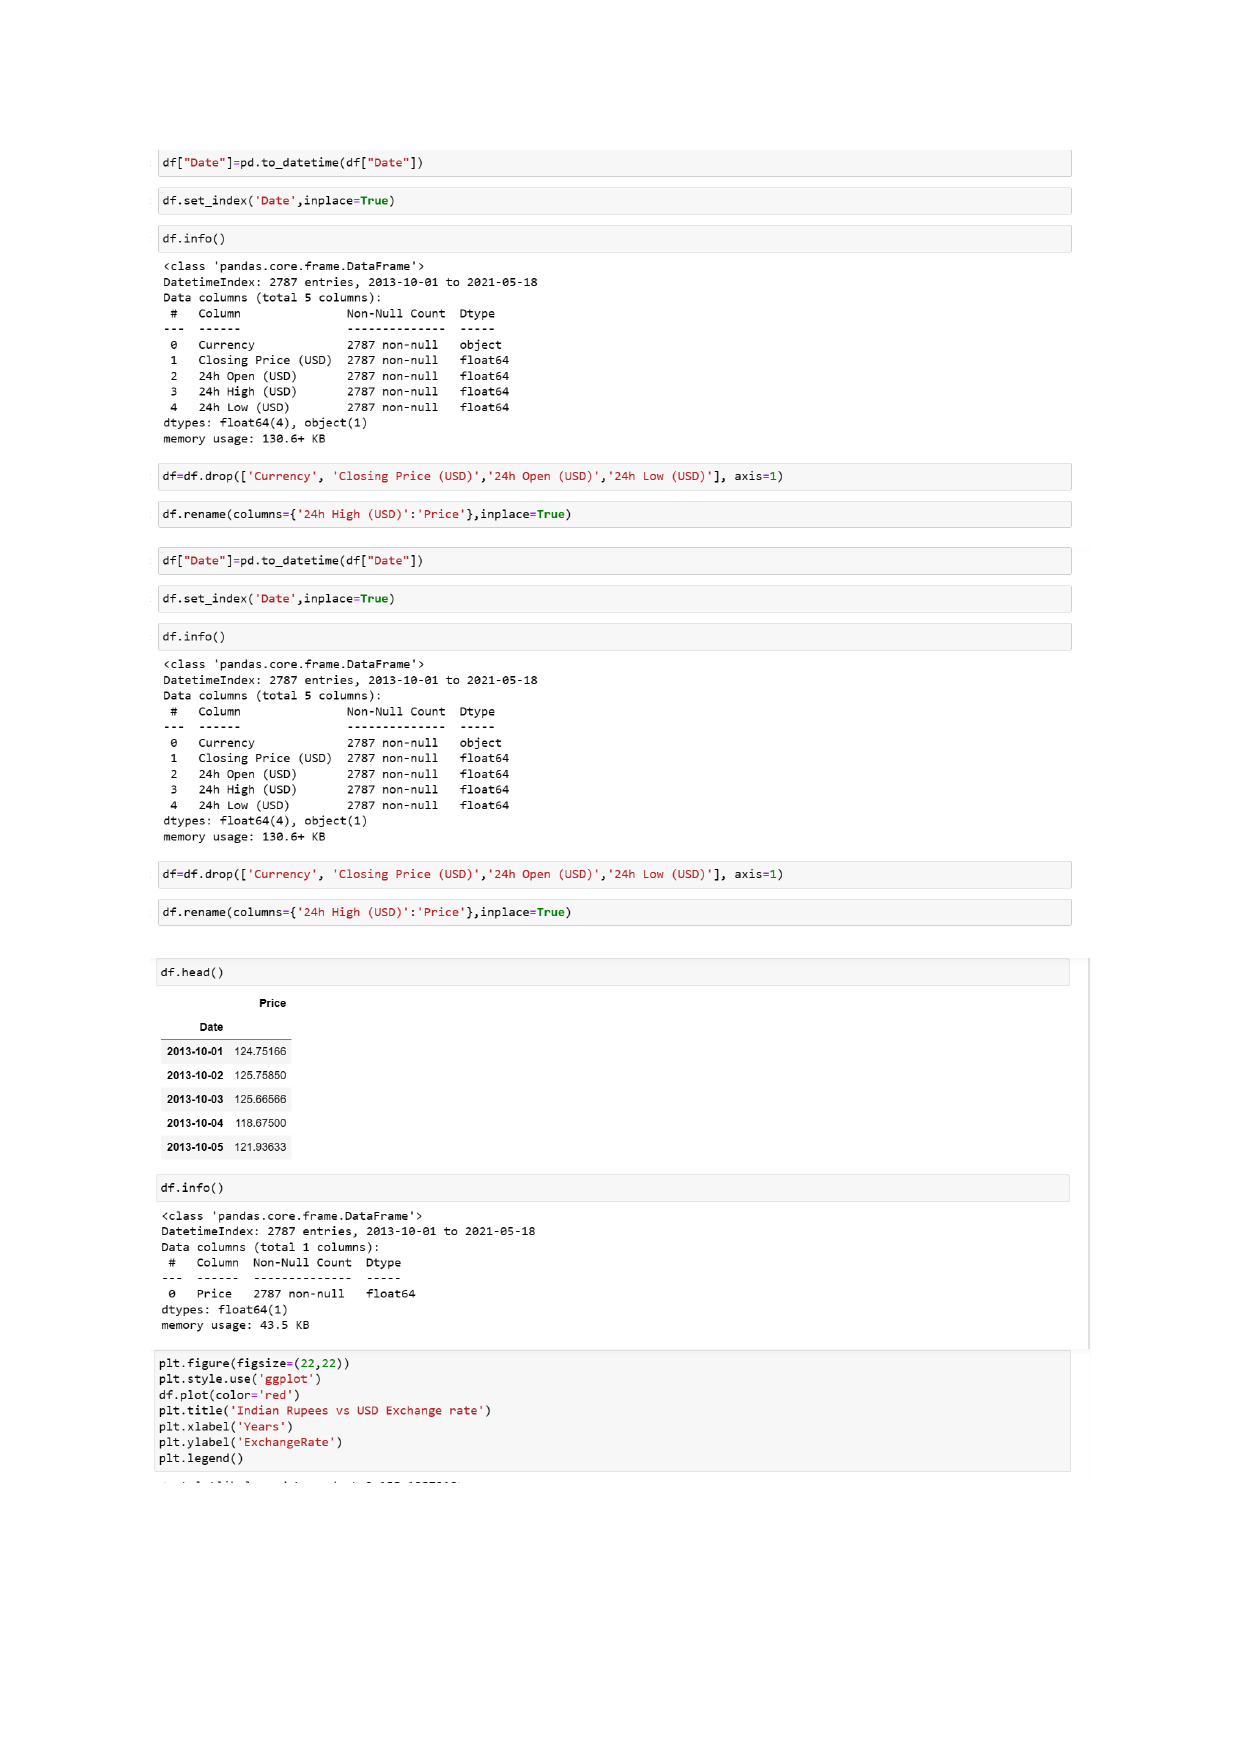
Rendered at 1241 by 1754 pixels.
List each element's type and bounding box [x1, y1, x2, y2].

picture [150, 958, 1091, 1483]
picture [150, 150, 1091, 538]
picture [150, 547, 1091, 936]
